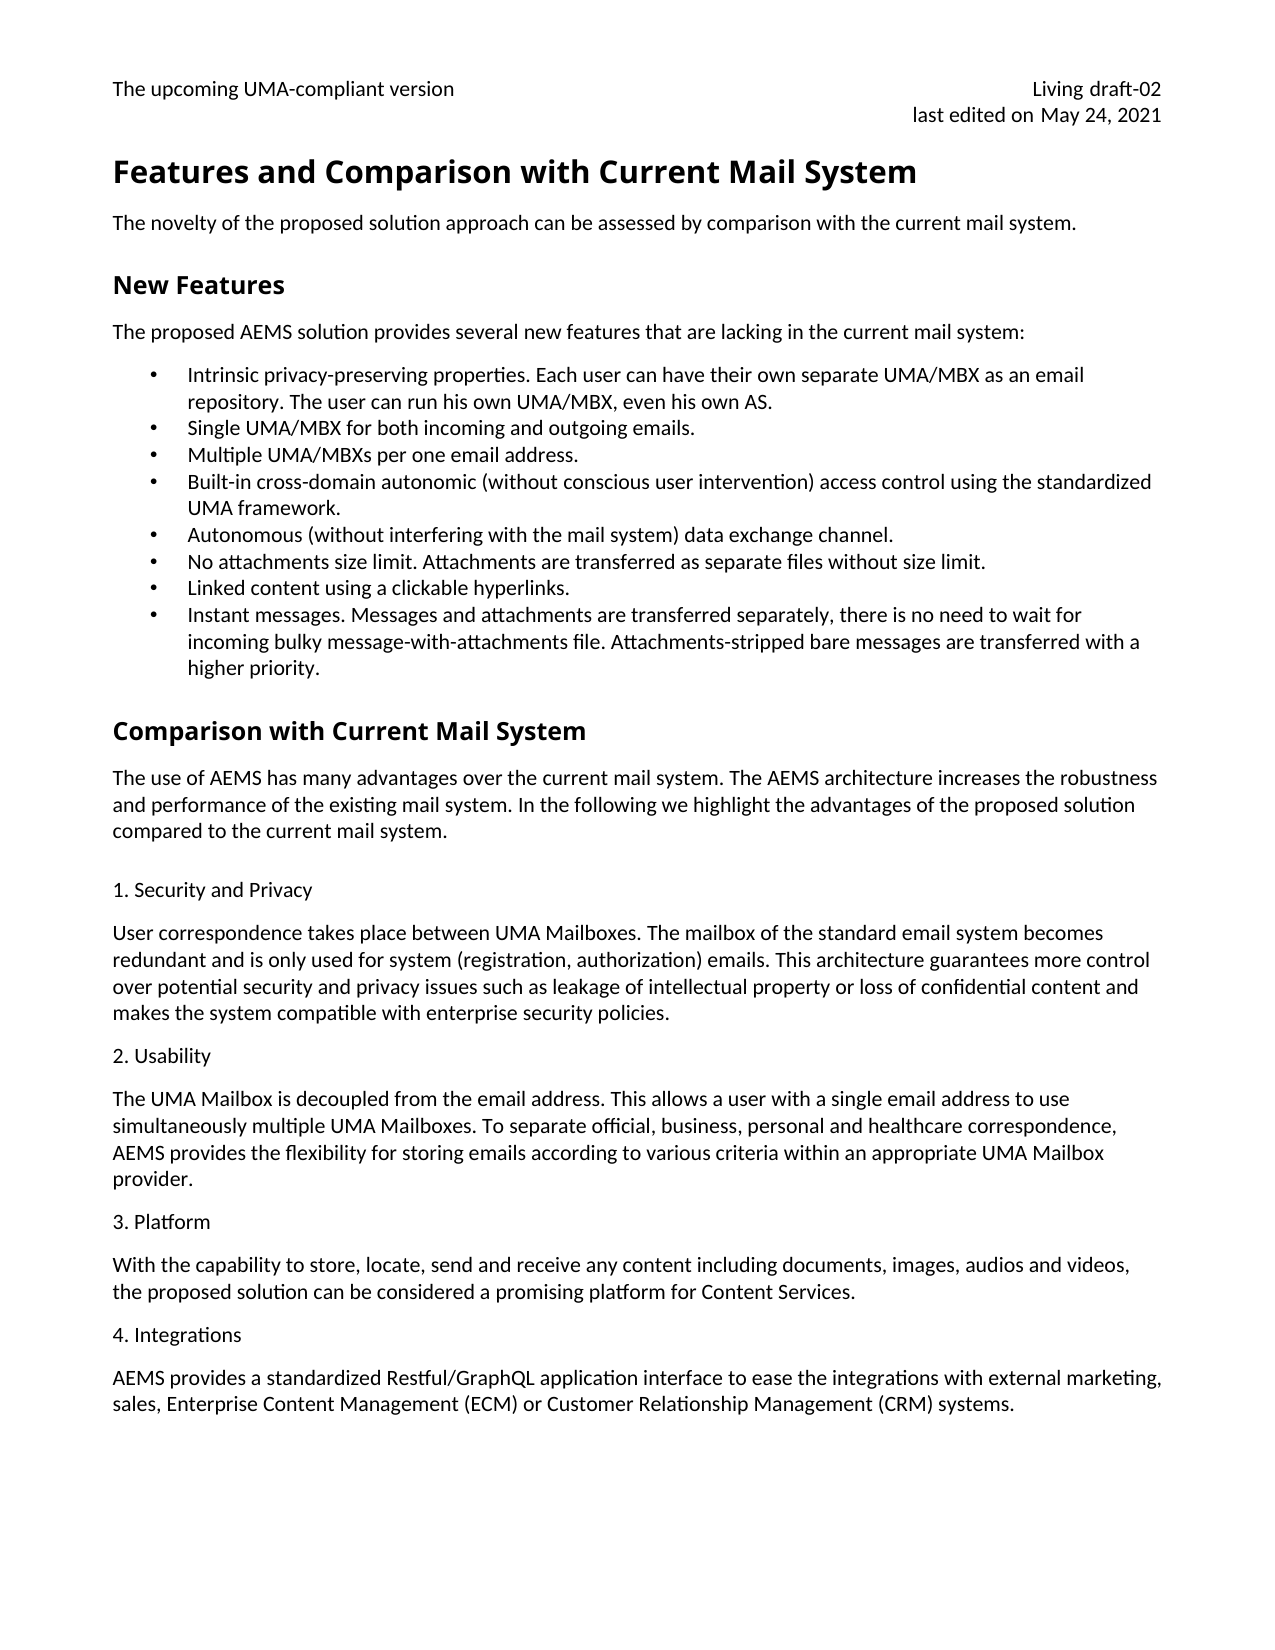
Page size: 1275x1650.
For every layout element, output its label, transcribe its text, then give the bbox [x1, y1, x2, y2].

text With the capability to store, locate, send and receive any content including documents, images, audios and videos, the proposed solution can be considered a promising platform for Content Services. [112, 1251, 1162, 1304]
text User correspondence takes place between UMA Mailboxes. The mailbox of the standard email system becomes redundant and is only used for system (registration, authorization) emails. This architecture guarantees more control over potential security and privacy issues such as leakage of intellectual property or loss of confidential content and makes the system compatible with enterprise security policies. [112, 919, 1162, 1026]
text 1. Security and Privacy [112, 877, 1162, 903]
list Built-in cross-domain autonomic (without conscious user intervention) access control using the standardized UMA framework. [150, 468, 1162, 521]
list Instant messages. Messages and attachments are transferred separately, there is no need to wait for incoming bulky message-with-attachments file. Attachments-stripped bare messages are transferred with a higher priority. [150, 601, 1162, 681]
text AEMS provides a standardized Restful/GraphQL application interface to ease the integrations with external marketing, sales, Enterprise Content Management (ECM) or Customer Relationship Management (CRM) systems. [112, 1364, 1162, 1417]
text The novelty of the proposed solution approach can be assessed by comparison with the current mail system. [112, 209, 1162, 236]
text The use of AEMS has many advantages over the current mail system. The AEMS architecture increases the robustness and performance of the existing mail system. In the following we highlight the advantages of the proposed solution compared to the current mail system. [112, 764, 1162, 844]
text Features and Comparison with Current Mail System [112, 150, 1162, 193]
text The UMA Mailbox is decoupled from the email address. This allows a user with a single email address to use simultaneously multiple UMA Mailboxes. To separate official, business, personal and healthcare correspondence, AEMS provides the flexibility for storing emails according to various criteria within an appropriate UMA Mailbox provider. [112, 1085, 1162, 1192]
list No attachments size limit. Attachments are transferred as separate files without size limit. [150, 548, 1162, 574]
list Intrinsic privacy-preserving properties. Each user can have their own separate UMA/MBX as an email repository. The user can run his own UMA/MBX, even his own AS. [150, 361, 1162, 414]
list Multiple UMA/MBXs per one email address. [150, 441, 1162, 468]
list Single UMA/MBX for both incoming and outgoing emails. [150, 414, 1162, 441]
list Autonomous (without interfering with the mail system) data exchange channel. [150, 521, 1162, 548]
text Comparison with Current Mail System [112, 714, 1162, 748]
text 4. Integrations [112, 1321, 1162, 1347]
text New Features [112, 268, 1162, 302]
list Linked content using a clickable hyperlinks. [150, 574, 1162, 601]
text 2. Usability [112, 1042, 1162, 1069]
text The proposed AEMS solution provides several new features that are lacking in the current mail system: [112, 318, 1162, 345]
text 3. Platform [112, 1208, 1162, 1235]
